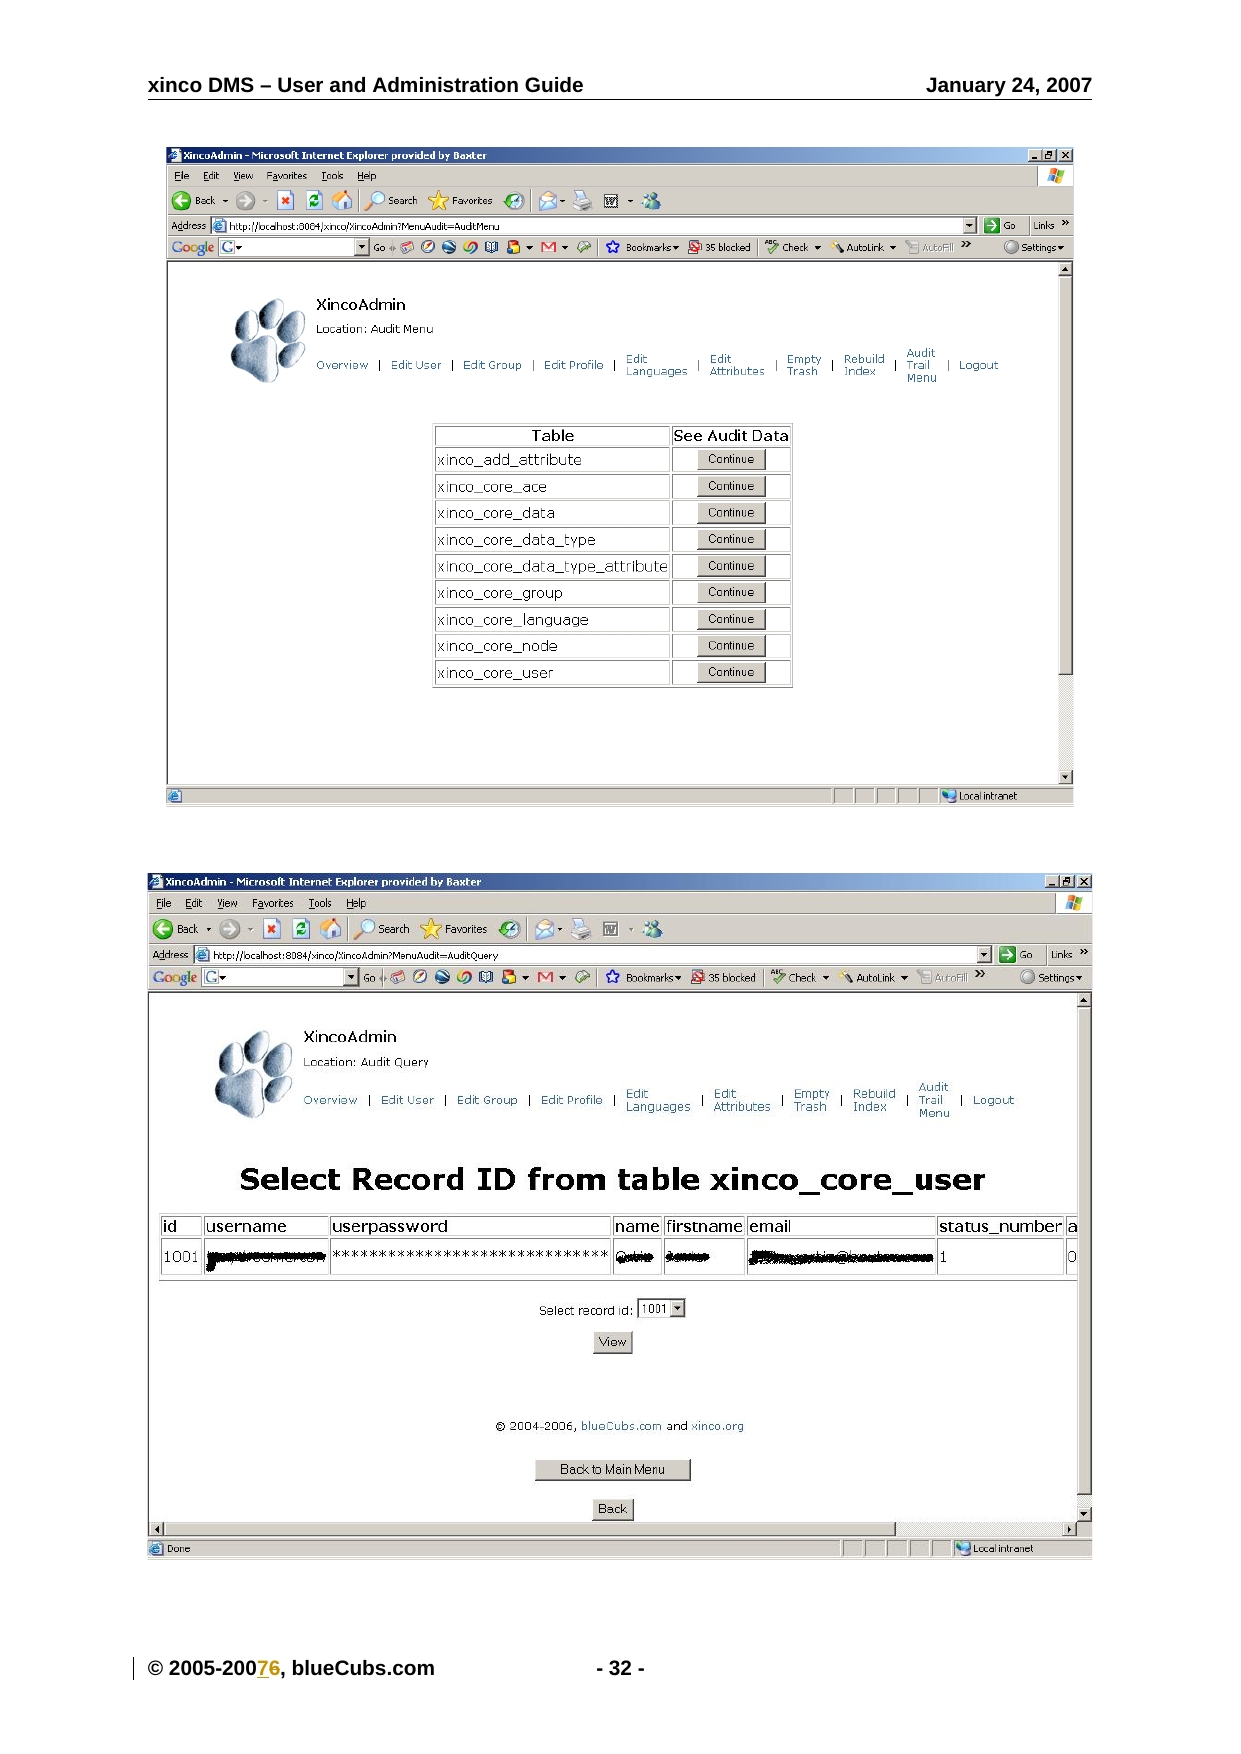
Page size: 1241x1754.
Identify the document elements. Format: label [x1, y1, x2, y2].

picture [166, 147, 1074, 807]
picture [147, 873, 1093, 1560]
